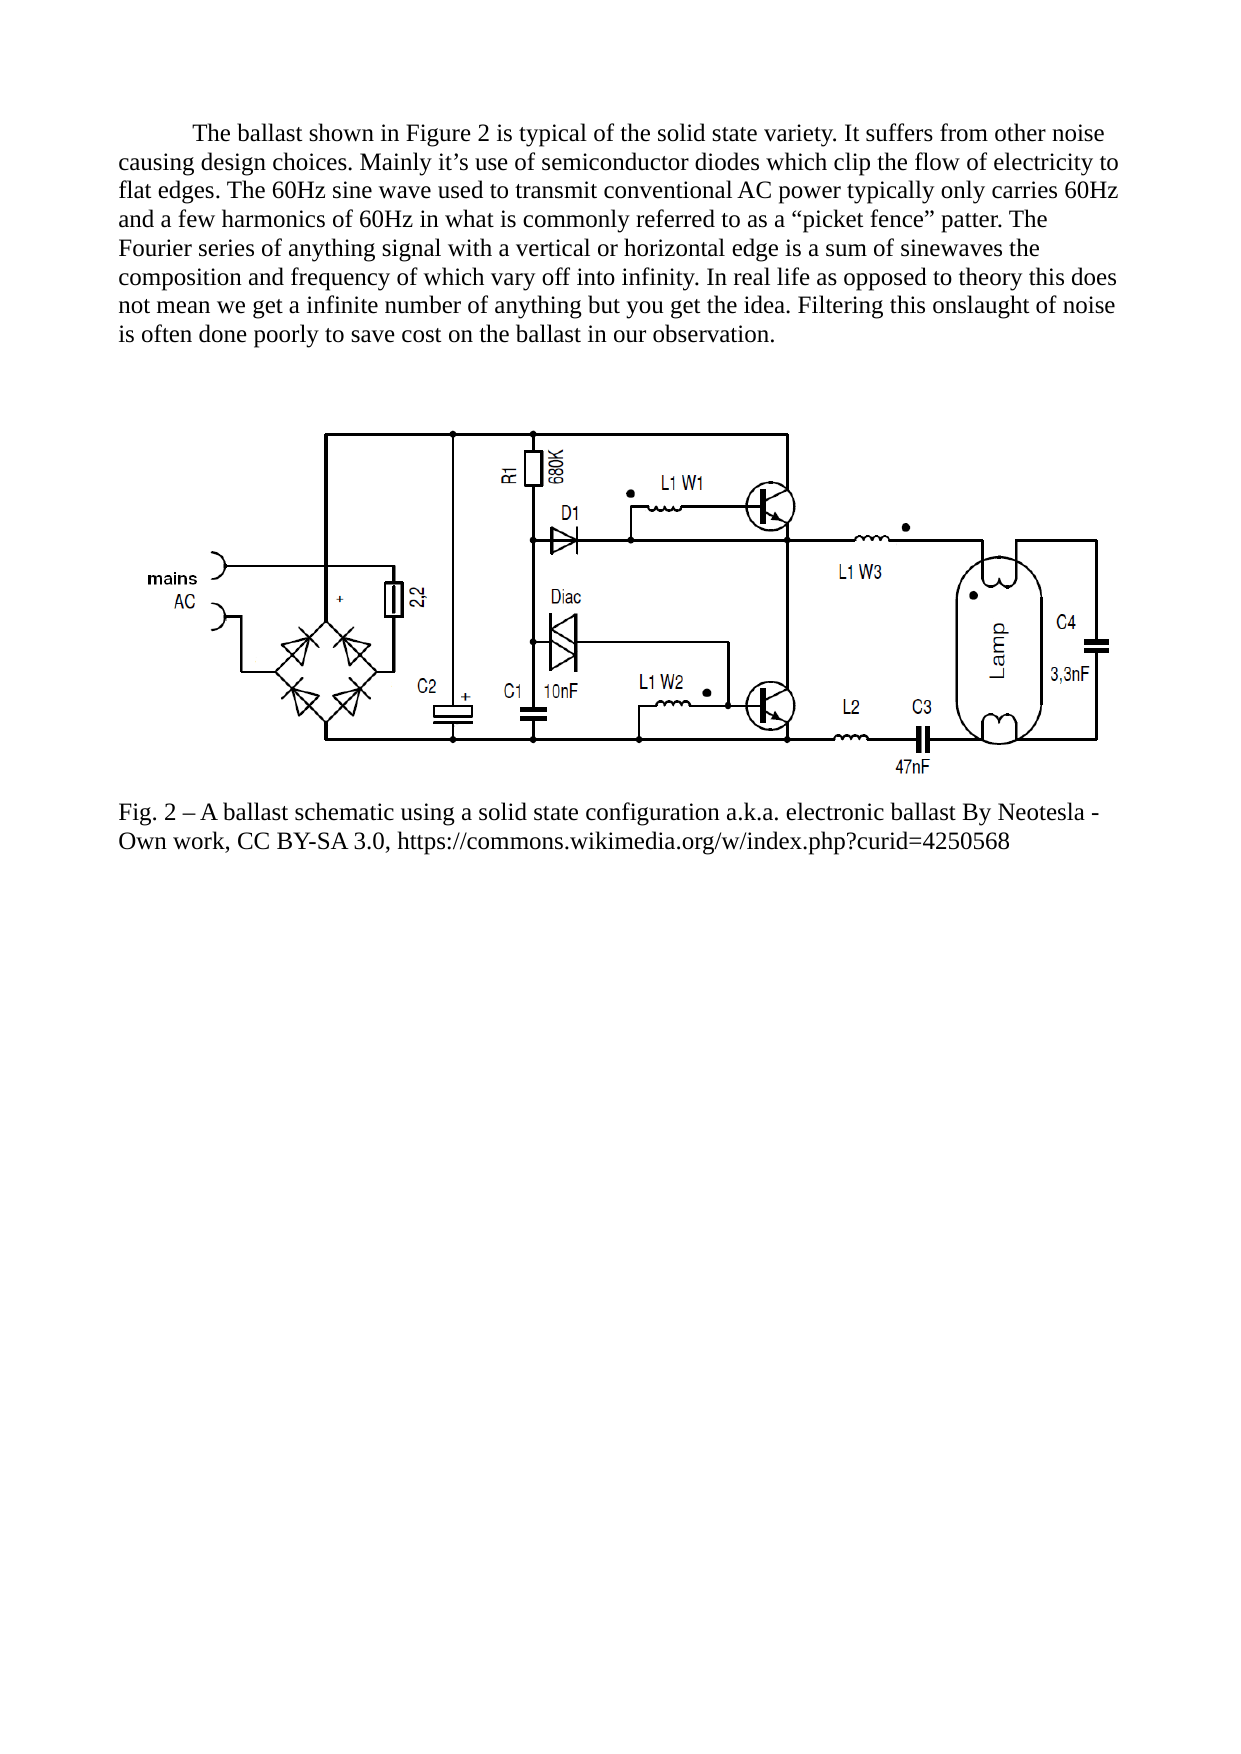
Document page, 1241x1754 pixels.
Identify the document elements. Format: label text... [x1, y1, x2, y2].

picture [118, 376, 1123, 798]
text Fig. 2 – A ballast schematic using a solid state configuration a.k.a. electronic ballast By Neotesla - Own work, CC BY-SA 3.0, https://commons.wikimedia.org/w/index.php?curid=4250568 [118, 798, 1122, 855]
text The ballast shown in Figure 2 is typical of the solid state variety. It suffers from other noise causing design choices. Mainly it’s use of semiconductor diodes which clip the flow of electricity to flat edges. The 60Hz sine wave used to transmit conventional AC power typically only carries 60Hz and a few harmonics of 60Hz in what is commonly referred to as a “picket fence” patter. The Fourier series of anything signal with a vertical or horizontal edge is a sum of sinewaves the composition and frequency of which vary off into infinity. In real life as opposed to theory this does not mean we get a infinite number of anything but you get the idea. Filtering this onslaught of noise is often done poorly to save cost on the ballast in our observation. [118, 118, 1122, 348]
